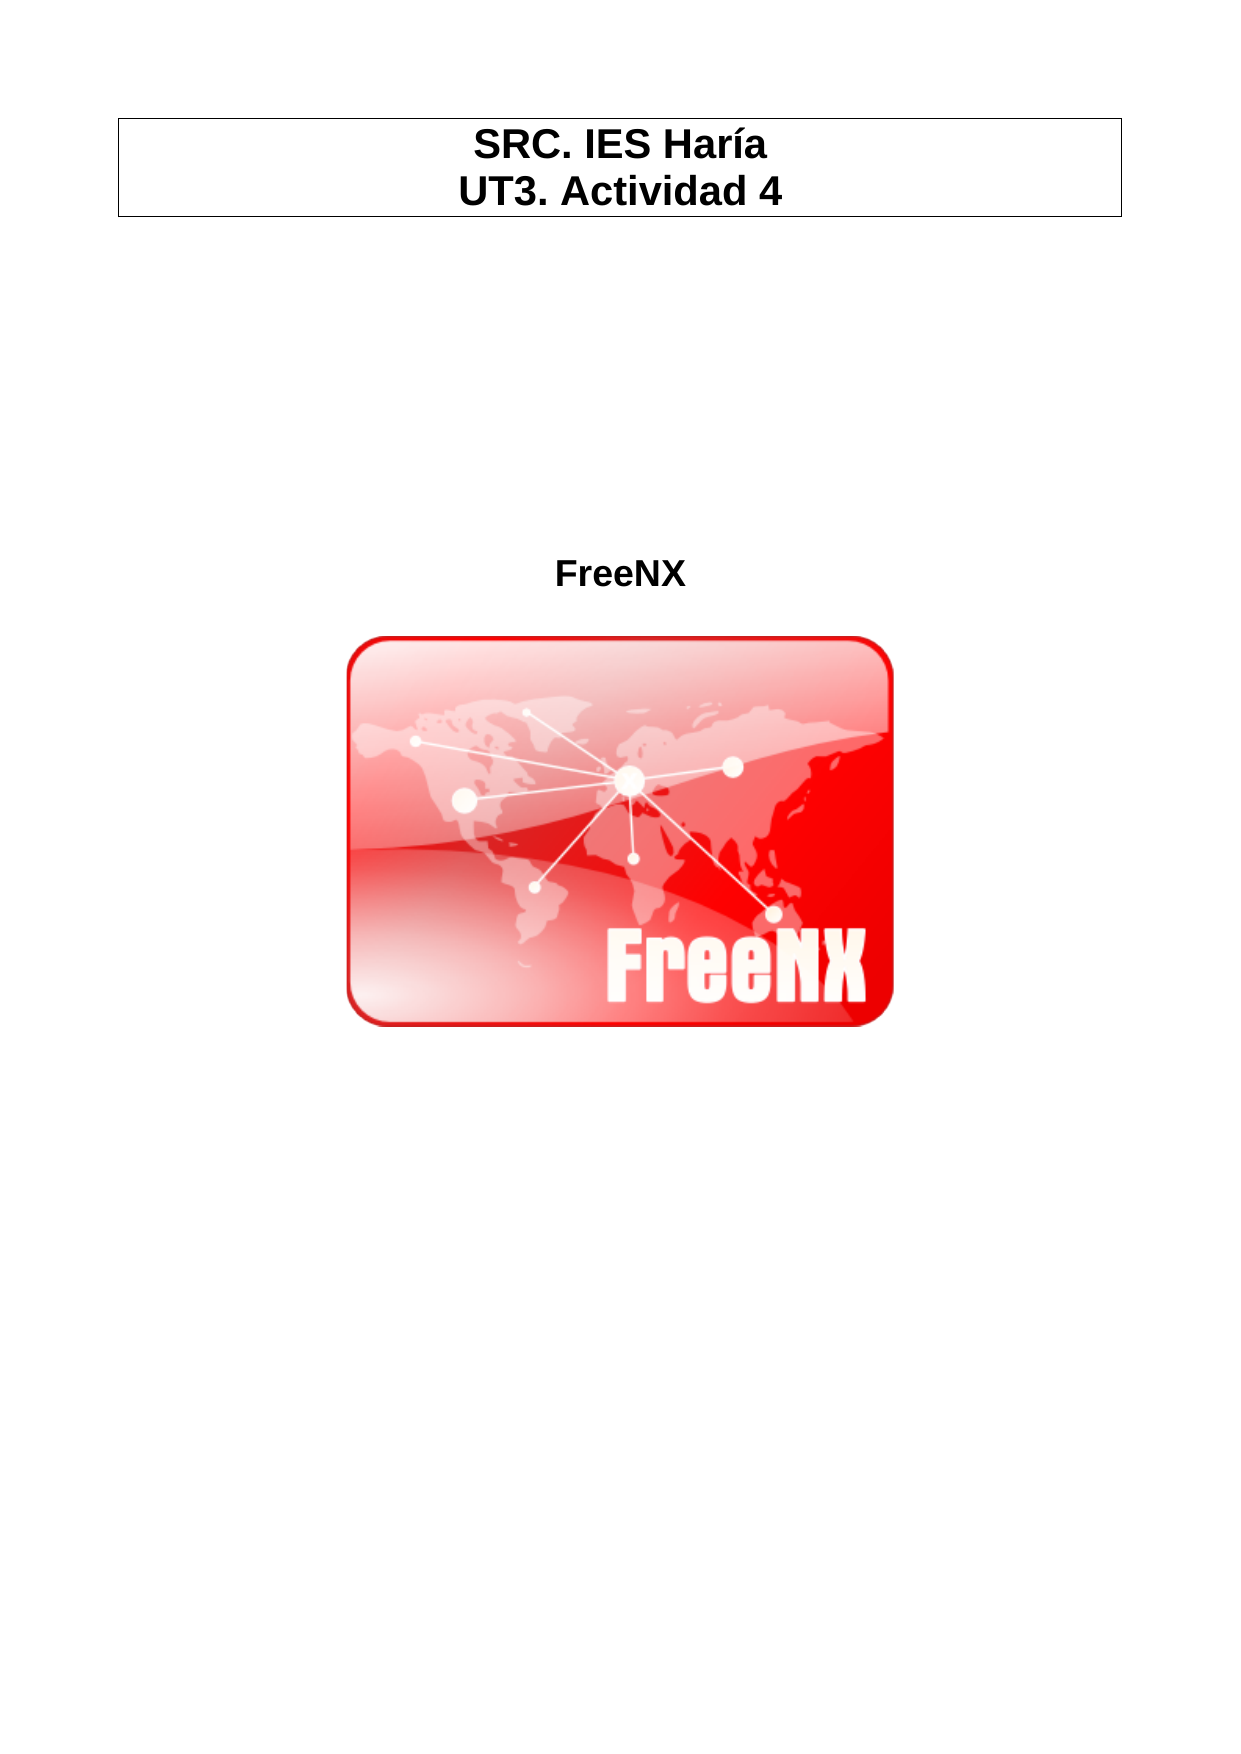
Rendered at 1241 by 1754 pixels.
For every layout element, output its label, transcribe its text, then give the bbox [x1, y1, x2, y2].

picture [346, 636, 894, 1027]
text SRC. IES Haría [119, 119, 1121, 165]
text UT3. Actividad 4 [119, 165, 1121, 216]
subtitle FreeNX [118, 552, 1122, 594]
